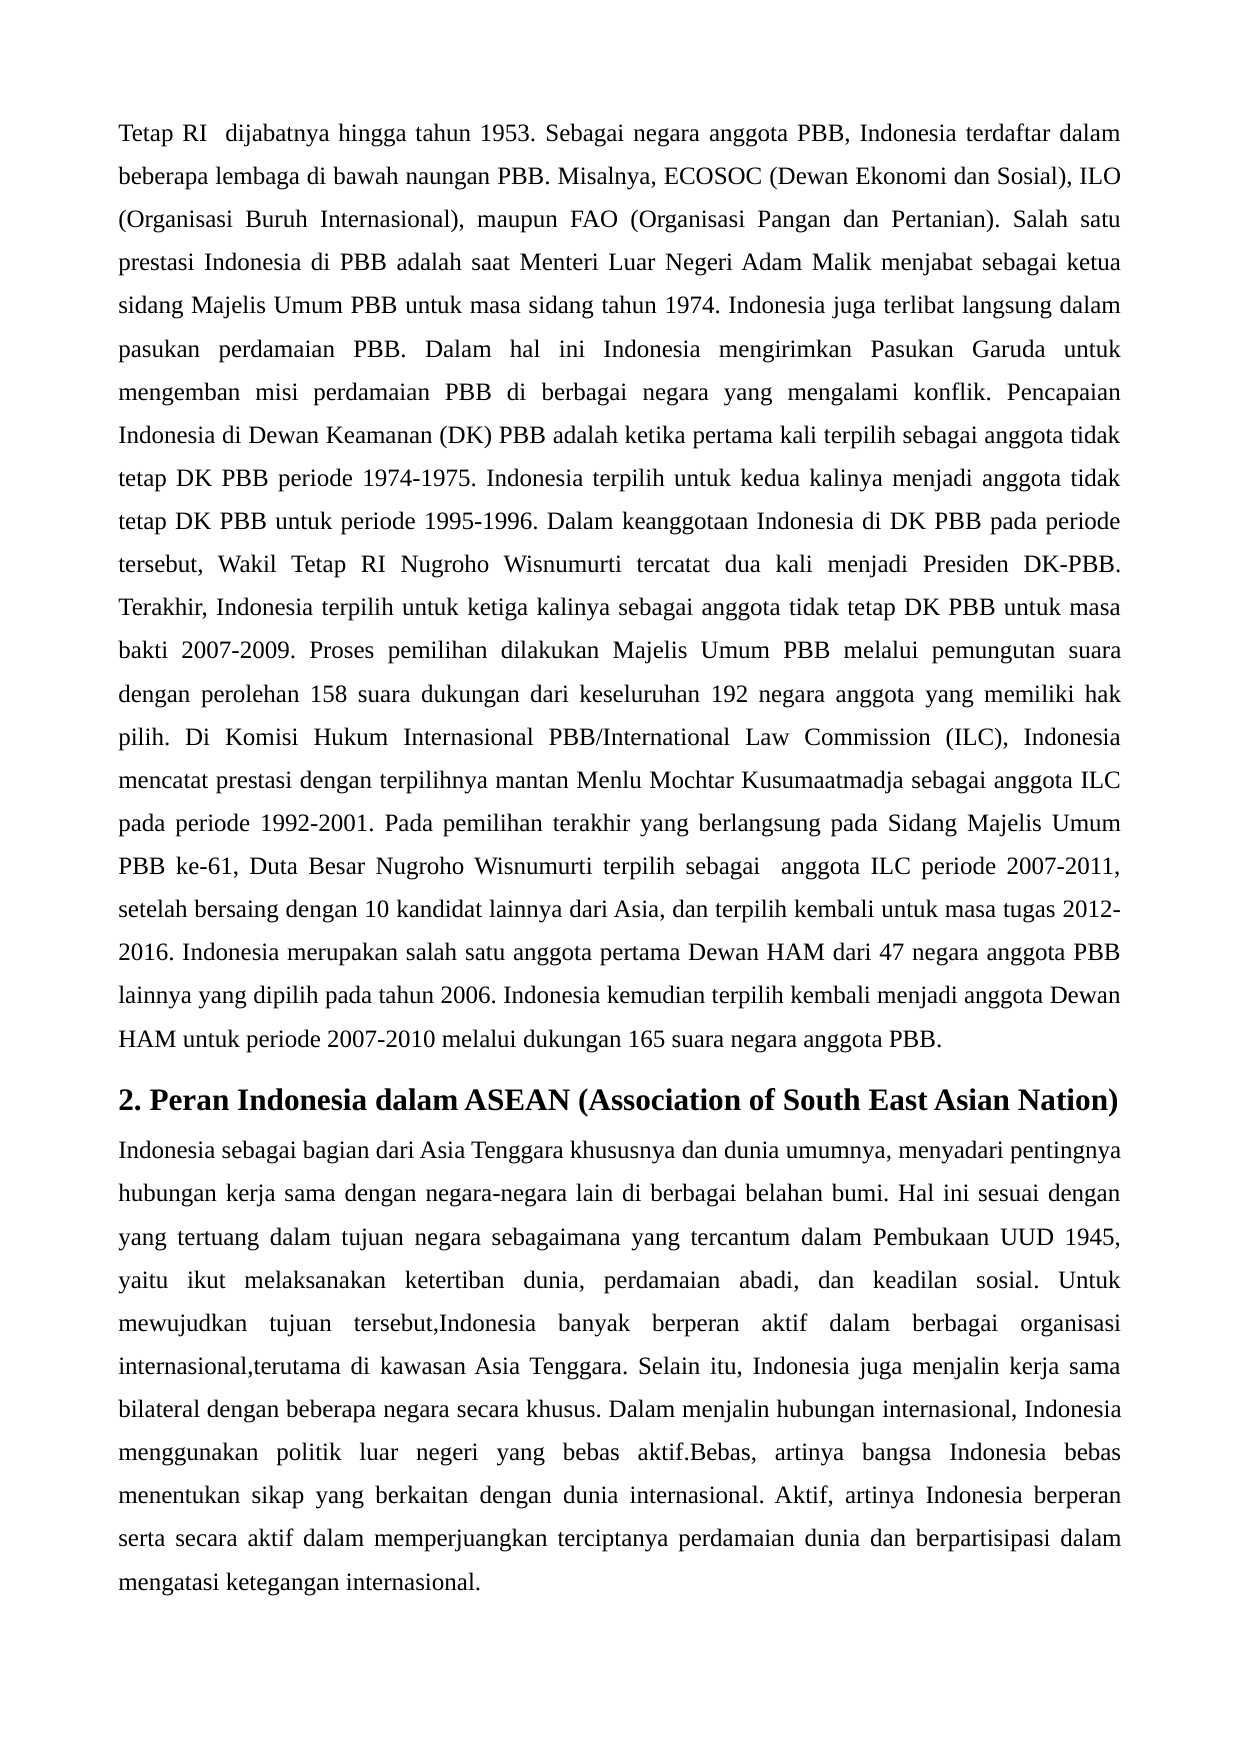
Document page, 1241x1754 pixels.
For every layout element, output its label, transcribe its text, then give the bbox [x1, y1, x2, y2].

text Tetap RI dijabatnya hingga tahun 1953. Sebagai negara anggota PBB, Indonesia terdaftar dalam beberapa lembaga di bawah naungan PBB. Misalnya, ECOSOC (Dewan Ekonomi dan Sosial), ILO (Organisasi Buruh Internasional), maupun FAO (Organisasi Pangan dan Pertanian). Salah satu prestasi Indonesia di PBB adalah saat Menteri Luar Negeri Adam Malik menjabat sebagai ketua sidang Majelis Umum PBB untuk masa sidang tahun 1974. Indonesia juga terlibat langsung dalam pasukan perdamaian PBB. Dalam hal ini Indonesia mengirimkan Pasukan Garuda untuk mengemban misi perdamaian PBB di berbagai negara yang mengalami konflik. Pencapaian Indonesia di Dewan Keamanan (DK) PBB adalah ketika pertama kali terpilih sebagai anggota tidak tetap DK PBB periode 1974-1975. Indonesia terpilih untuk kedua kalinya menjadi anggota tidak tetap DK PBB untuk periode 1995-1996. Dalam keanggotaan Indonesia di DK PBB pada periode tersebut, Wakil Tetap RI Nugroho Wisnumurti tercatat dua kali menjadi Presiden DK-PBB. Terakhir, Indonesia terpilih untuk ketiga kalinya sebagai anggota tidak tetap DK PBB untuk masa bakti 2007-2009. Proses pemilihan dilakukan Majelis Umum PBB melalui pemungutan suara dengan perolehan 158 suara dukungan dari keseluruhan 192 negara anggota yang memiliki hak pilih. Di Komisi Hukum Internasional PBB/International Law Commission (ILC), Indonesia mencatat prestasi dengan terpilihnya mantan Menlu Mochtar Kusumaatmadja sebagai anggota ILC pada periode 1992-2001. Pada pemilihan terakhir yang berlangsung pada Sidang Majelis Umum PBB ke-61, Duta Besar Nugroho Wisnumurti terpilih sebagai anggota ILC periode 2007-2011, setelah bersaing dengan 10 kandidat lainnya dari Asia, dan terpilih kembali untuk masa tugas 2012-2016. Indonesia merupakan salah satu anggota pertama Dewan HAM dari 47 negara anggota PBB lainnya yang dipilih pada tahun 2006. Indonesia kemudian terpilih kembali menjadi anggota Dewan HAM untuk periode 2007-2010 melalui dukungan 165 suara negara anggota PBB. [118, 118, 1122, 1052]
text 2. Peran Indonesia dalam ASEAN (Association of South East Asian Nation) [118, 1081, 1122, 1117]
text Indonesia sebagai bagian dari Asia Tenggara khususnya dan dunia umumnya, menyadari pentingnya hubungan kerja sama dengan negara-negara lain di berbagai belahan bumi. Hal ini sesuai dengan yang tertuang dalam tujuan negara sebagaimana yang tercantum dalam Pembukaan UUD 1945, yaitu ikut melaksanakan ketertiban dunia, perdamaian abadi, dan keadilan sosial. Untuk mewujudkan tujuan tersebut,Indonesia banyak berperan aktif dalam berbagai organisasi internasional,terutama di kawasan Asia Tenggara. Selain itu, Indonesia juga menjalin kerja sama bilateral dengan beberapa negara secara khusus. Dalam menjalin hubungan internasional, Indonesia menggunakan politik luar negeri yang bebas aktif.Bebas, artinya bangsa Indonesia bebas menentukan sikap yang berkaitan dengan dunia internasional. Aktif, artinya Indonesia berperan serta secara aktif dalam memperjuangkan terciptanya perdamaian dunia dan berpartisipasi dalam mengatasi ketegangan internasional. [118, 1135, 1122, 1595]
